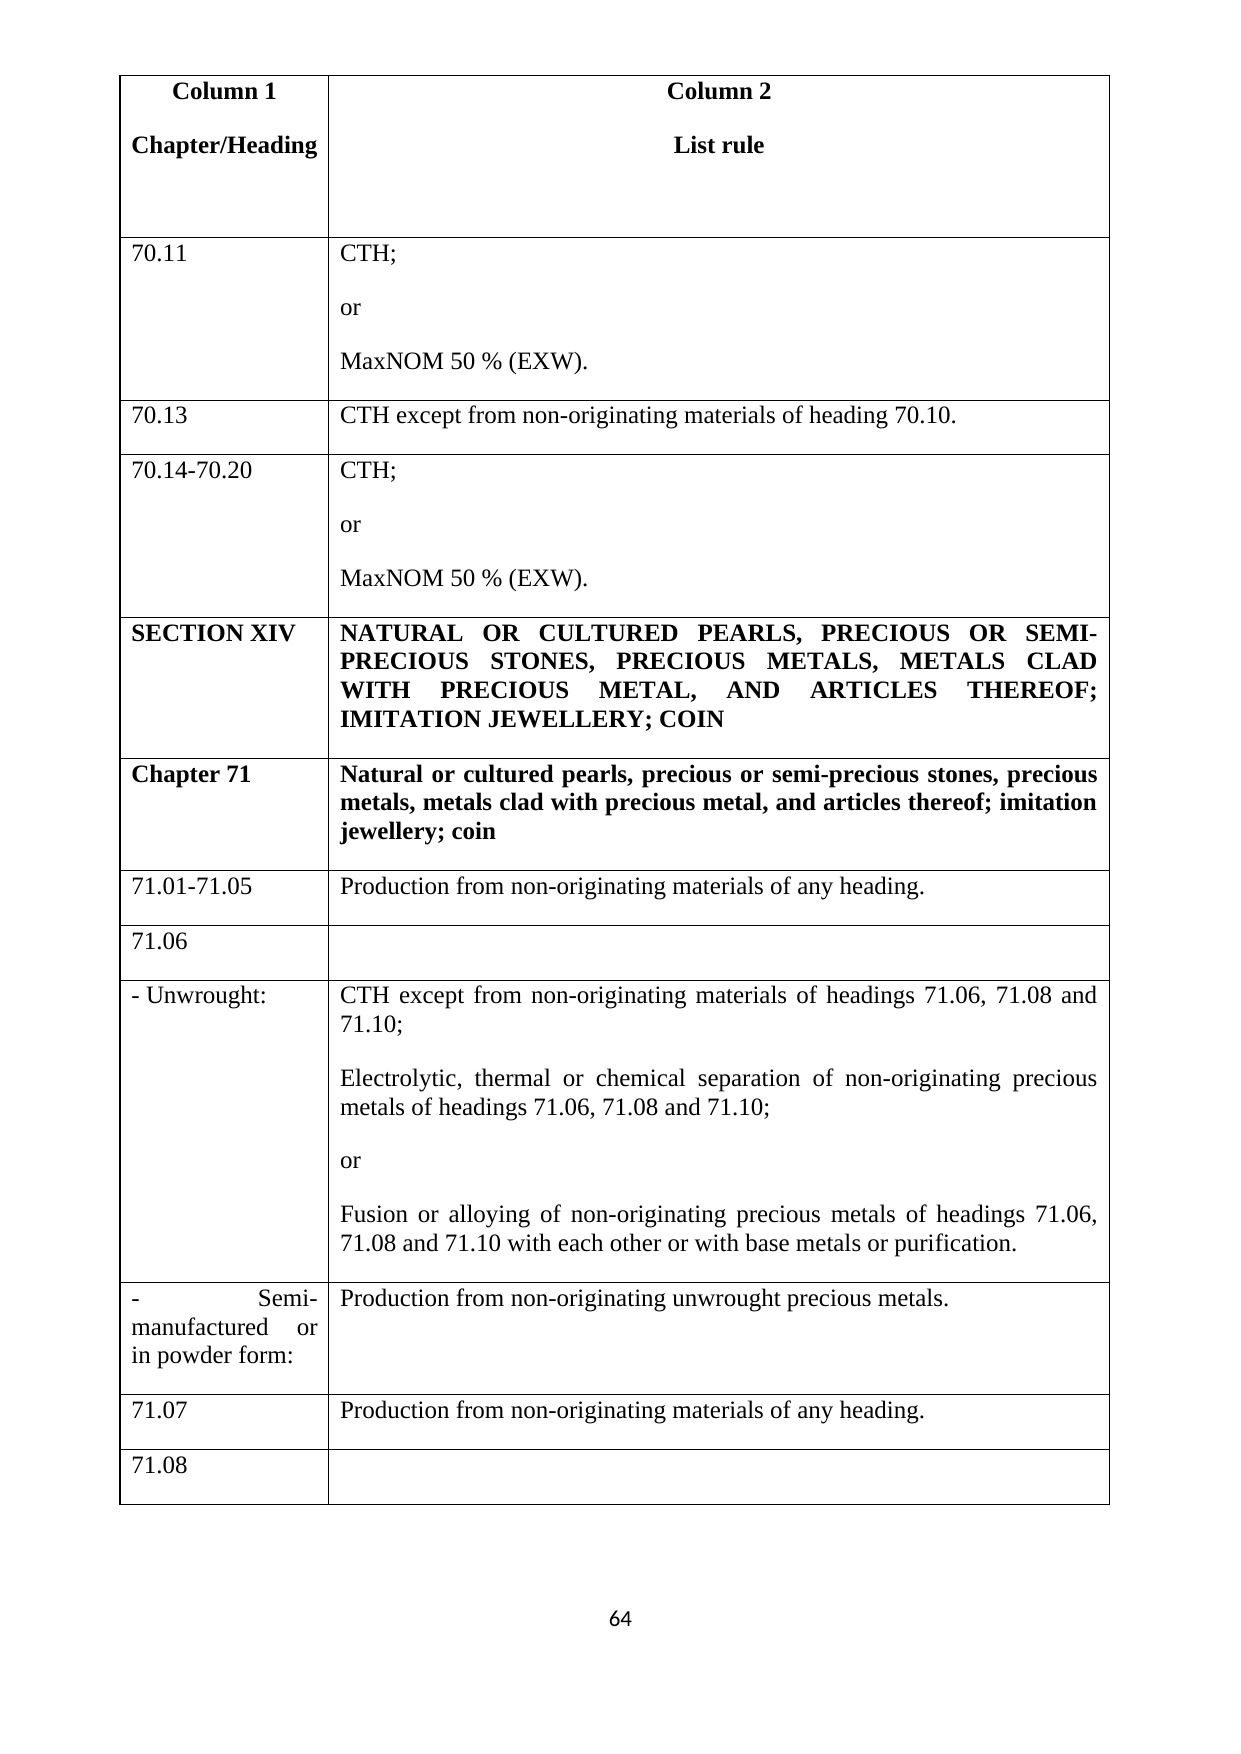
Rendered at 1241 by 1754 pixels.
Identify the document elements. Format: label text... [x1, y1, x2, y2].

table_cell Production from non-originating materials of any heading. [329, 871, 1109, 925]
table_cell 70.11 [121, 238, 328, 399]
table_cell Chapter 71 [121, 759, 328, 870]
table_cell CTH except from non-originating materials of heading 70.10. [329, 401, 1109, 454]
table_cell Natural or cultured pearls, precious or semi-precious stones, precious metals, metals clad with precious metal, and articles thereof; imitation jewellery; coin [329, 759, 1109, 870]
table_cell - Unwrought: [121, 981, 328, 1282]
table_cell CTH except from non-originating materials of headings 71.06, 71.08 and 71.10; Electrolytic, thermal or chemical separation of non-originating precious metals of headings 71.06, 71.08 and 71.10; or Fusion or alloying of non-originating precious metals of headings 71.06, 71.08 and 71.10 with each other or with base metals or purification. [329, 981, 1109, 1282]
table_cell Production from non-originating unwrought precious metals. [329, 1283, 1109, 1394]
table_cell - Semi-manufactured or in powder form: [121, 1283, 328, 1394]
table_header Column 1 Chapter/Heading [121, 76, 328, 237]
table_cell 71.06 [121, 926, 328, 979]
table_cell 70.13 [121, 401, 328, 454]
table_cell [329, 926, 1109, 979]
table_cell 71.07 [121, 1395, 328, 1449]
table_header Column 2 List rule [329, 76, 1109, 237]
table_cell Production from non-originating materials of any heading. [329, 1395, 1109, 1449]
table_cell CTH; or MaxNOM 50 % (EXW). [329, 238, 1109, 399]
table_cell 70.14-70.20 [121, 455, 328, 617]
table_cell CTH; or MaxNOM 50 % (EXW). [329, 455, 1109, 617]
table_cell [329, 1450, 1109, 1504]
table_cell SECTION XIV [121, 618, 328, 758]
table_cell 71.01-71.05 [121, 871, 328, 925]
table_cell 71.08 [121, 1450, 328, 1504]
table_cell NATURAL OR CULTURED PEARLS, PRECIOUS OR SEMI-PRECIOUS STONES, PRECIOUS METALS, METALS CLAD WITH PRECIOUS METAL, AND ARTICLES THEREOF; IMITATION JEWELLERY; COIN [329, 618, 1109, 758]
